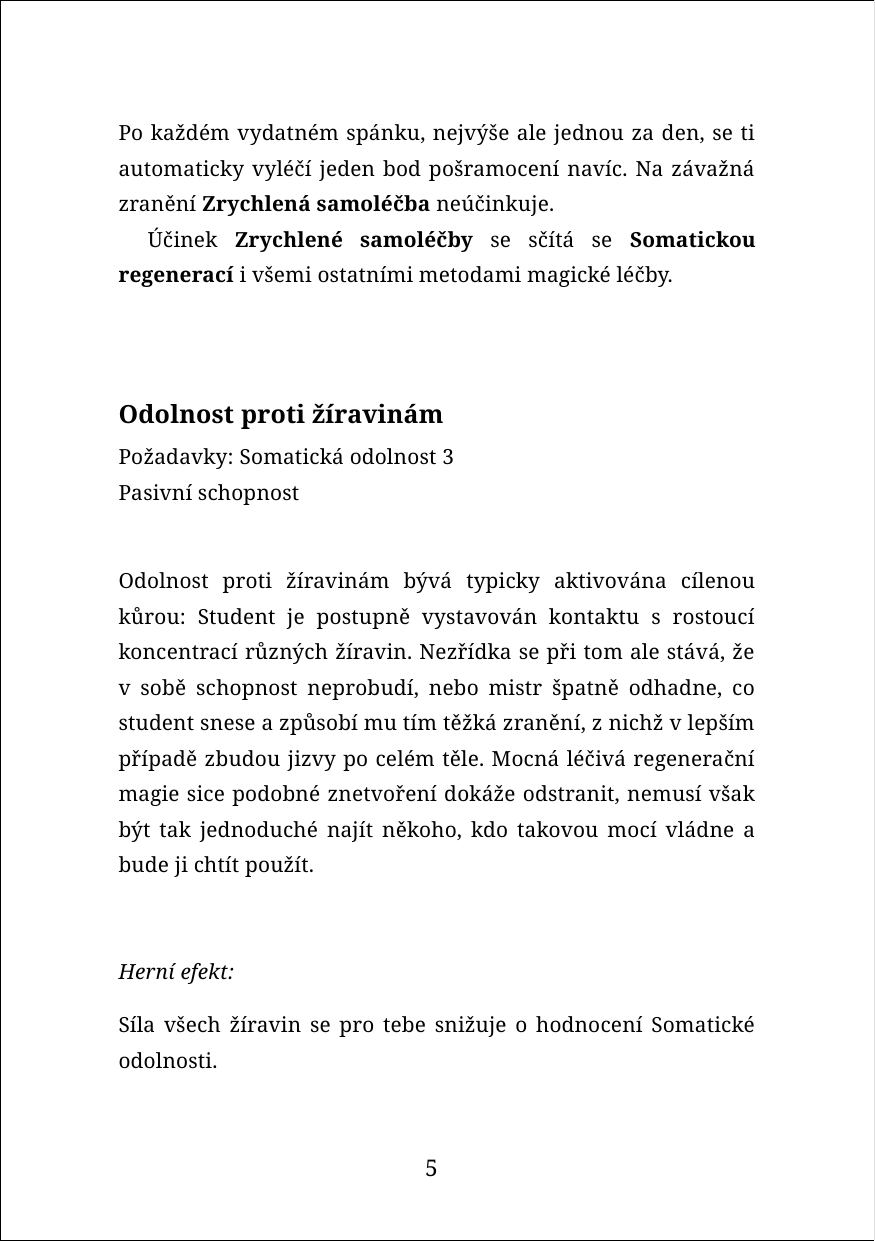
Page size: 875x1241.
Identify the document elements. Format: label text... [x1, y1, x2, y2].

text Herní efekt: [118, 957, 756, 986]
text Síla všech žíravin se pro tebe snižuje o hodnocení Somatické odolnosti. [118, 1010, 756, 1074]
text Odolnost proti žíravinám bývá typicky aktivována cílenou kůrou: Student je postupně vystavován kontaktu s rostoucí koncentrací různých žíravin. Nezřídka se při tom ale stává, že v sobě schopnost neprobudí, nebo mistr špatně odhadne, co student snese a způsobí mu tím těžká zranění, z nichž v lepším případě zbudou jizvy po celém těle. Mocná léčivá regenerační magie sice podobné znetvoření dokáže odstranit, nemusí však být tak jednoduché najít někoho, kdo takovou mocí vládne a bude ji chtít použít. [118, 566, 756, 879]
subtitle Odolnost proti žíravinám [118, 396, 756, 430]
text Po každém vydatném spánku, nejvýše ale jednou za den, se ti automaticky vyléčí jeden bod pošramocení navíc. Na závažná zranění Zrychlená samoléčba neúčinkuje. Účinek Zrychlené samoléčby se sčítá se Somatickou regenerací i všemi ostatními metodami magické léčby. [118, 118, 756, 289]
text Požadavky: Somatická odolnost 3 Pasivní schopnost [118, 442, 756, 542]
